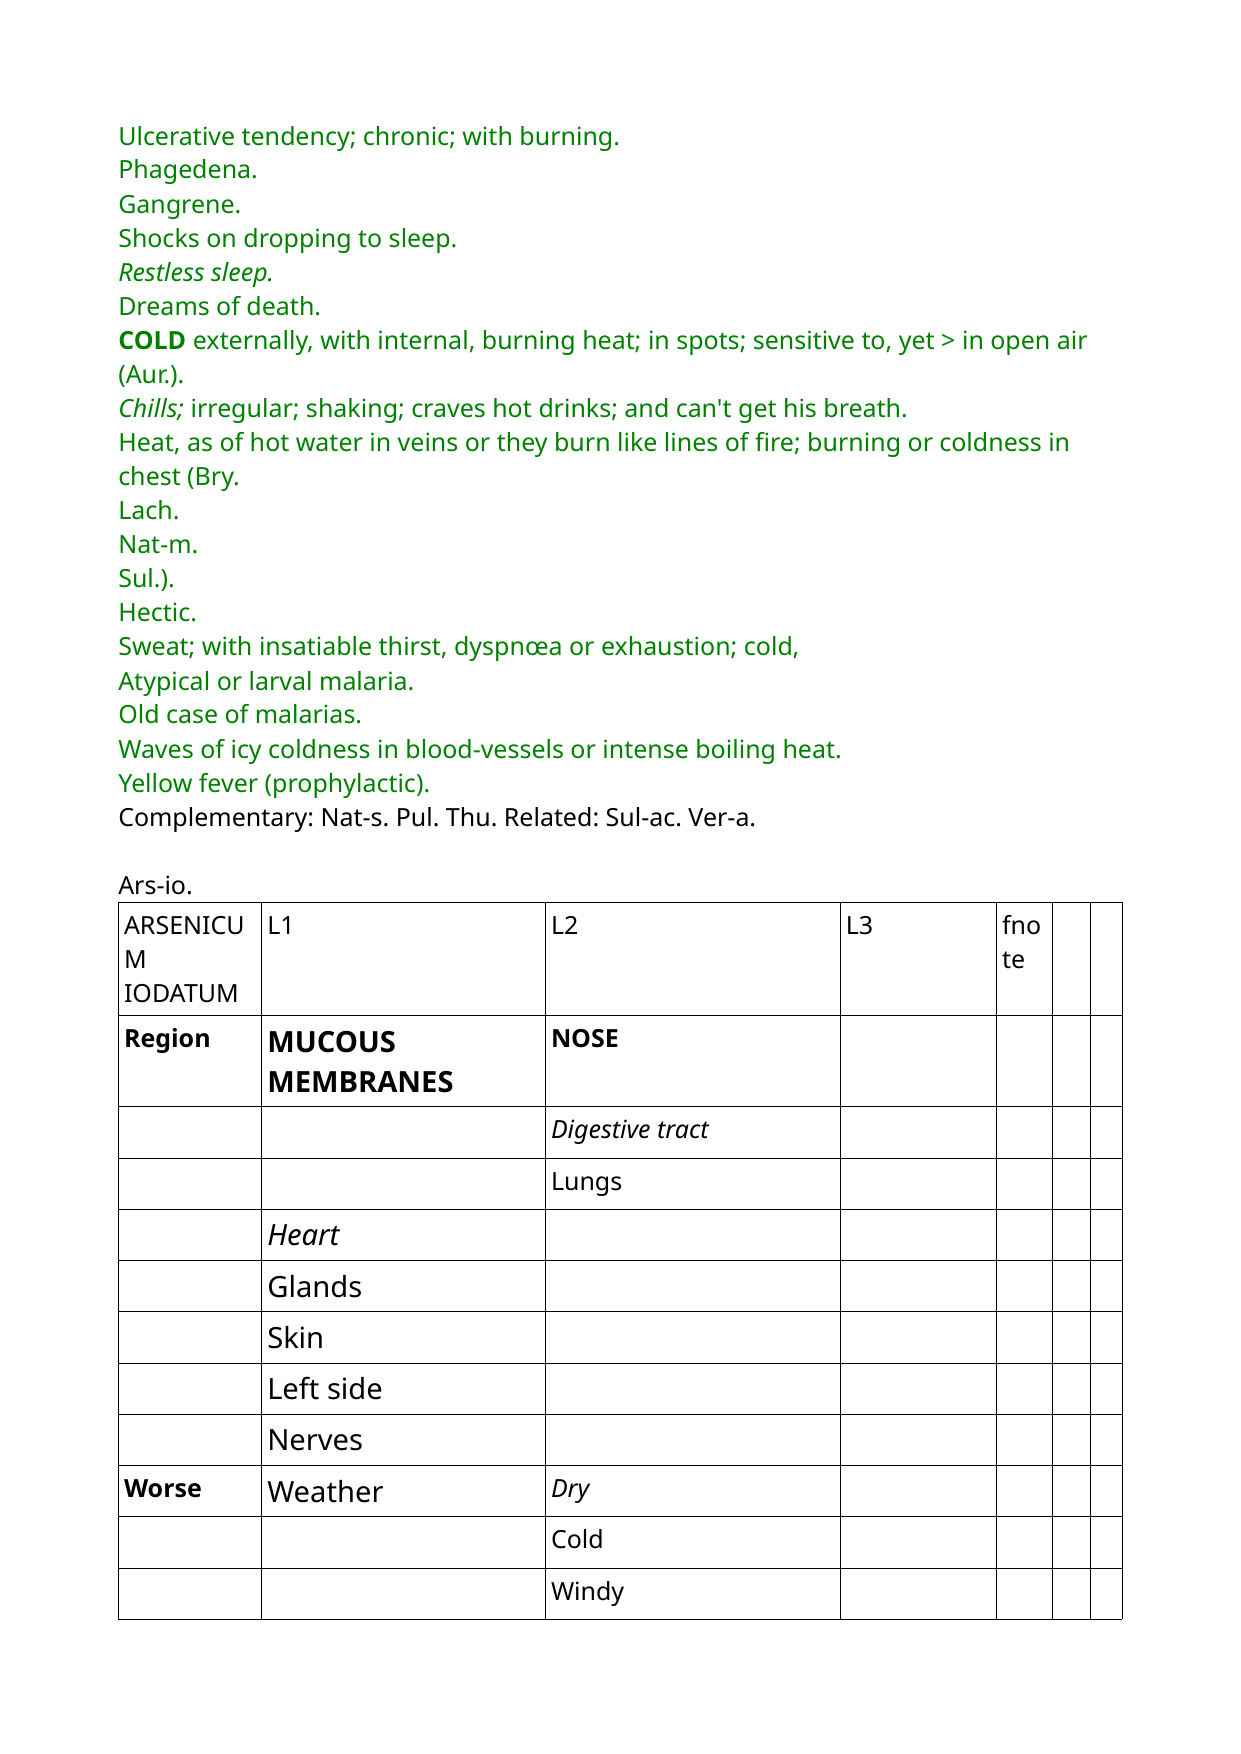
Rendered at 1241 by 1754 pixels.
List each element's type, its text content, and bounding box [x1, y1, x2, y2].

text Sul.). [118, 561, 1122, 595]
table_cell [997, 1107, 1052, 1157]
table_header L1 [262, 903, 545, 1015]
table_cell [1091, 1016, 1122, 1106]
table_cell [119, 1364, 261, 1414]
text Ars-io. [118, 867, 1122, 902]
table_cell [1091, 1159, 1122, 1209]
table_cell [841, 1569, 996, 1619]
table_cell [997, 1261, 1052, 1311]
text Lach. [118, 493, 1122, 527]
text Old case of malarias. [118, 697, 1122, 731]
table_cell Lungs [546, 1159, 840, 1209]
table_cell [997, 1517, 1052, 1567]
table_cell [841, 1261, 996, 1311]
table_cell [119, 1261, 261, 1311]
table_cell Weather [262, 1466, 545, 1516]
table_cell NOSE [546, 1016, 840, 1106]
text Gangrene. [118, 186, 1122, 220]
text Chills; irregular; shaking; craves hot drinks; and can't get his breath. [118, 391, 1122, 425]
text Dreams of death. [118, 288, 1122, 322]
table_cell [997, 1466, 1052, 1516]
table_cell [119, 1517, 261, 1567]
table_cell [1091, 1312, 1122, 1362]
table_cell [1053, 1312, 1090, 1362]
table_cell Dry [546, 1466, 840, 1516]
table_cell [841, 1415, 996, 1465]
table_cell [262, 1569, 545, 1619]
table_header L2 [546, 903, 840, 1015]
table_cell [841, 1016, 996, 1106]
table_cell Region [119, 1016, 261, 1106]
table_cell Cold [546, 1517, 840, 1567]
table_cell [997, 1312, 1052, 1362]
table_cell [546, 1415, 840, 1465]
table_cell [1091, 1466, 1122, 1516]
table_header [1053, 903, 1090, 1015]
table_cell [997, 1415, 1052, 1465]
table_cell [841, 1517, 996, 1567]
text Sweat; with insatiable thirst, dyspnœa or exhaustion; cold, [118, 629, 1122, 663]
table_cell [546, 1312, 840, 1362]
text Restless sleep. [118, 254, 1122, 288]
table_cell [1091, 1261, 1122, 1311]
table_cell [1053, 1107, 1090, 1157]
table_cell [119, 1210, 261, 1260]
table_cell MUCOUS MEMBRANES [262, 1016, 545, 1106]
table_cell [119, 1415, 261, 1465]
table_cell [119, 1312, 261, 1362]
table_cell Digestive tract [546, 1107, 840, 1157]
text Heat, as of hot water in veins or they burn like lines of fire; burning or coldness in chest (Bry. [118, 425, 1122, 493]
text Phagedena. [118, 152, 1122, 186]
table_header fnote [997, 903, 1052, 1015]
text Ulcerative tendency; chronic; with burning. [118, 118, 1122, 152]
text COLD externally, with internal, burning heat; in spots; sensitive to, yet > in open air (Aur.). [118, 322, 1122, 391]
text Yellow fever (prophylactic). [118, 765, 1122, 799]
table_cell [1091, 1517, 1122, 1567]
table_cell Worse [119, 1466, 261, 1516]
text Nat-m. [118, 527, 1122, 561]
table_cell [997, 1159, 1052, 1209]
table_cell [119, 1569, 261, 1619]
table_cell [1091, 1569, 1122, 1619]
table_cell [119, 1107, 261, 1157]
table_cell [841, 1466, 996, 1516]
table_cell Nerves [262, 1415, 545, 1465]
table_cell [841, 1159, 996, 1209]
table_cell [119, 1159, 261, 1209]
table_cell [841, 1210, 996, 1260]
table_cell [1053, 1016, 1090, 1106]
text Waves of icy coldness in blood-vessels or intense boiling heat. [118, 731, 1122, 765]
table_cell [1053, 1364, 1090, 1414]
text Shocks on dropping to sleep. [118, 220, 1122, 254]
table_cell [1091, 1364, 1122, 1414]
table_cell [997, 1364, 1052, 1414]
table_cell [546, 1210, 840, 1260]
table_cell [841, 1312, 996, 1362]
table_cell Skin [262, 1312, 545, 1362]
table_cell [262, 1159, 545, 1209]
table_cell [1053, 1466, 1090, 1516]
table_cell [262, 1107, 545, 1157]
text Hectic. [118, 595, 1122, 629]
text Complementary: Nat-s. Pul. Thu. Related: Sul-ac. Ver-a. [118, 799, 1122, 833]
table_header ARSENICUM IODATUM [119, 903, 261, 1015]
table_header L3 [841, 903, 996, 1015]
table_cell [1053, 1415, 1090, 1465]
table_cell [546, 1364, 840, 1414]
table_cell [1053, 1159, 1090, 1209]
table_cell Heart [262, 1210, 545, 1260]
table_cell [1053, 1261, 1090, 1311]
table_cell Left side [262, 1364, 545, 1414]
table_cell [1091, 1210, 1122, 1260]
table_cell [841, 1364, 996, 1414]
table_cell Glands [262, 1261, 545, 1311]
table_cell [1053, 1210, 1090, 1260]
table_header [1091, 903, 1122, 1015]
table_cell [1053, 1517, 1090, 1567]
text Atypical or larval malaria. [118, 663, 1122, 697]
table_cell [841, 1107, 996, 1157]
table_cell [546, 1261, 840, 1311]
table_cell [997, 1569, 1052, 1619]
table_cell Windy [546, 1569, 840, 1619]
table_cell [262, 1517, 545, 1567]
table_cell [997, 1210, 1052, 1260]
table_cell [997, 1016, 1052, 1106]
table_cell [1053, 1569, 1090, 1619]
table_cell [1091, 1415, 1122, 1465]
table_cell [1091, 1107, 1122, 1157]
